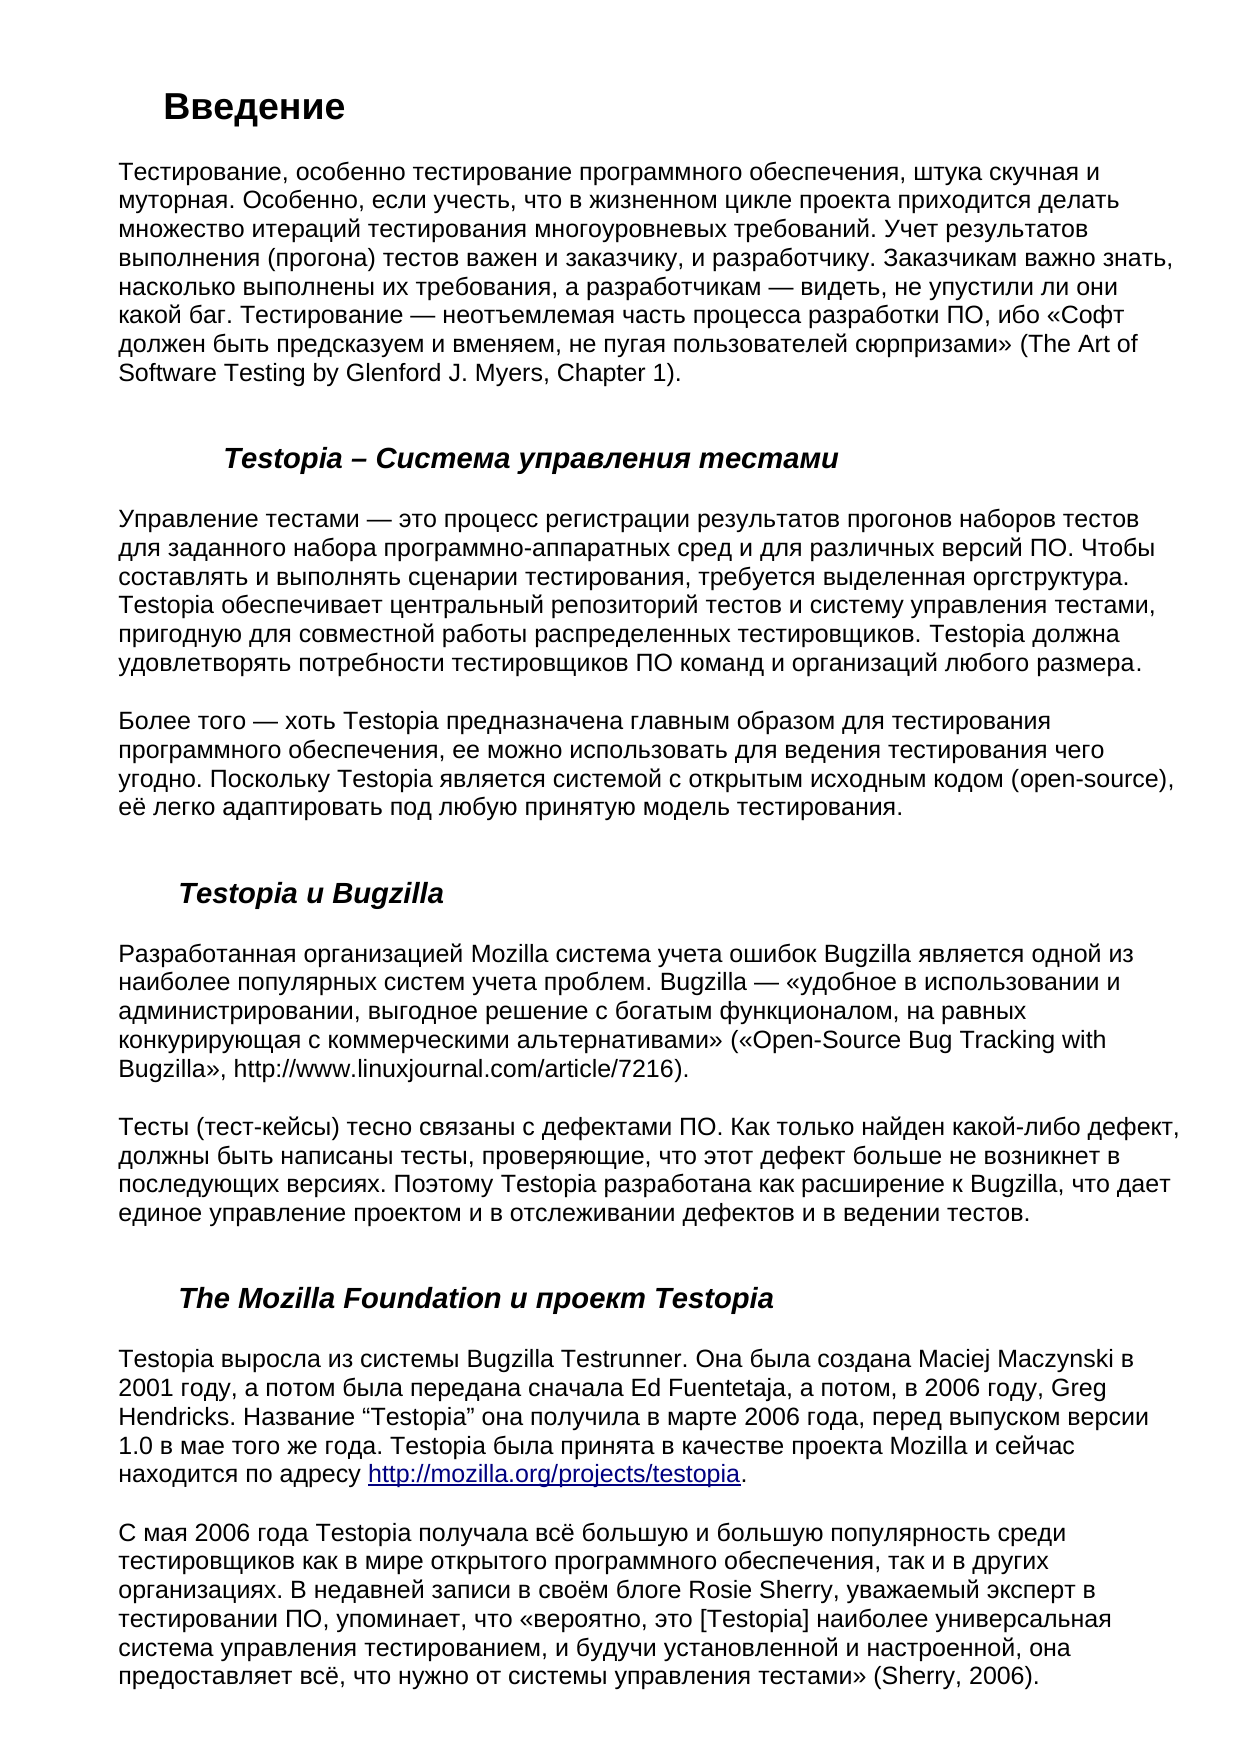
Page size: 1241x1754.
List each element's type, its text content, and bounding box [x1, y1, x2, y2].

text Управление тестами — это процесс регистрации результатов прогонов наборов тестов для заданного набора программно-аппаратных сред и для различных версий ПО. Чтобы составлять и выполнять сценарии тестирования, требуется выделенная оргструктура. Testopia обеспечивает центральный репозиторий тестов и систему управления тестами, пригодную для совместной работы распределенных тестировщиков. Testopia должна удовлетворять потребности тестировщиков ПО команд и организаций любого размера. [118, 504, 1181, 677]
text Тесты (тест-кейсы) тесно связаны с дефектами ПО. Как только найден какой-либо дефект, должны быть написаны тесты, проверяющие, что этот дефект больше не возникнет в последующих версиях. Поэтому Testopia разработана как расширение к Bugzilla, что дает единое управление проектом и в отслеживании дефектов и в ведении тестов. [118, 1112, 1181, 1227]
text С мая 2006 года Testopia получала всё большую и большую популярность среди тестировщиков как в мире открытого программного обеспечения, так и в других организациях. В недавней записи в своём блоге Rosie Sherry, уважаемый эксперт в тестировании ПО, упоминает, что «вероятно, это [Testopia] наиболее универсальная система управления тестированием, и будучи установленной и настроенной, она предоставляет всё, что нужно от системы управления тестами» (Sherry, 2006). [118, 1518, 1181, 1690]
text Testopia выросла из системы Bugzilla Testrunner. Она была создана Maciej Maczynski в 2001 году, а потом была передана сначала Ed Fuentetaja, а потом, в 2006 году, Greg Hendricks. Название “Testopia” она получила в марте 2006 года, перед выпуском версии 1.0 в мае того же года. Testopia была принята в качестве проекта Mozilla и сейчас находится по адресу http://mozilla.org/projects/testopia. [118, 1344, 1181, 1488]
subtitle Введение [118, 84, 1181, 127]
text Более того — хоть Testopia предназначена главным образом для тестирования программного обеспечения, ее можно использовать для ведения тестирования чего угодно. Поскольку Testopia является системой с открытым исходным кодом (open-source), её легко адаптировать под любую принятую модель тестирования. [118, 706, 1181, 821]
subtitle Testopia – Система управления тестами [118, 441, 1181, 475]
text Тестирование, особенно тестирование программного обеспечения, штука скучная и муторная. Особенно, если учесть, что в жизненном цикле проекта приходится делать множество итераций тестирования многоуровневых требований. Учет результатов выполнения (прогона) тестов важен и заказчику, и разработчику. Заказчикам важно знать, насколько выполнены их требования, а разработчикам — видеть, не упустили ли они какой баг. Тестирование — неотъемлемая часть процесса разработки ПО, ибо «Софт должен быть предсказуем и вменяем, не пугая пользователей сюрпризами» (The Art of Software Testing by Glenford J. Myers, Chapter 1). [118, 157, 1181, 387]
subtitle The Mozilla Foundation и проект Testopia [118, 1281, 1181, 1315]
text Разработанная организацией Mozilla система учета ошибок Bugzilla является одной из наиболее популярных систем учета проблем. Bugzilla — «удобное в использовании и администрировании, выгодное решение с богатым функционалом, на равных конкурирующая с коммерческими альтернативами» («Open-Source Bug Tracking with Bugzilla», http://www.linuxjournal.com/article/7216). [118, 939, 1181, 1082]
subtitle Testopia и Bugzilla [118, 876, 1181, 909]
